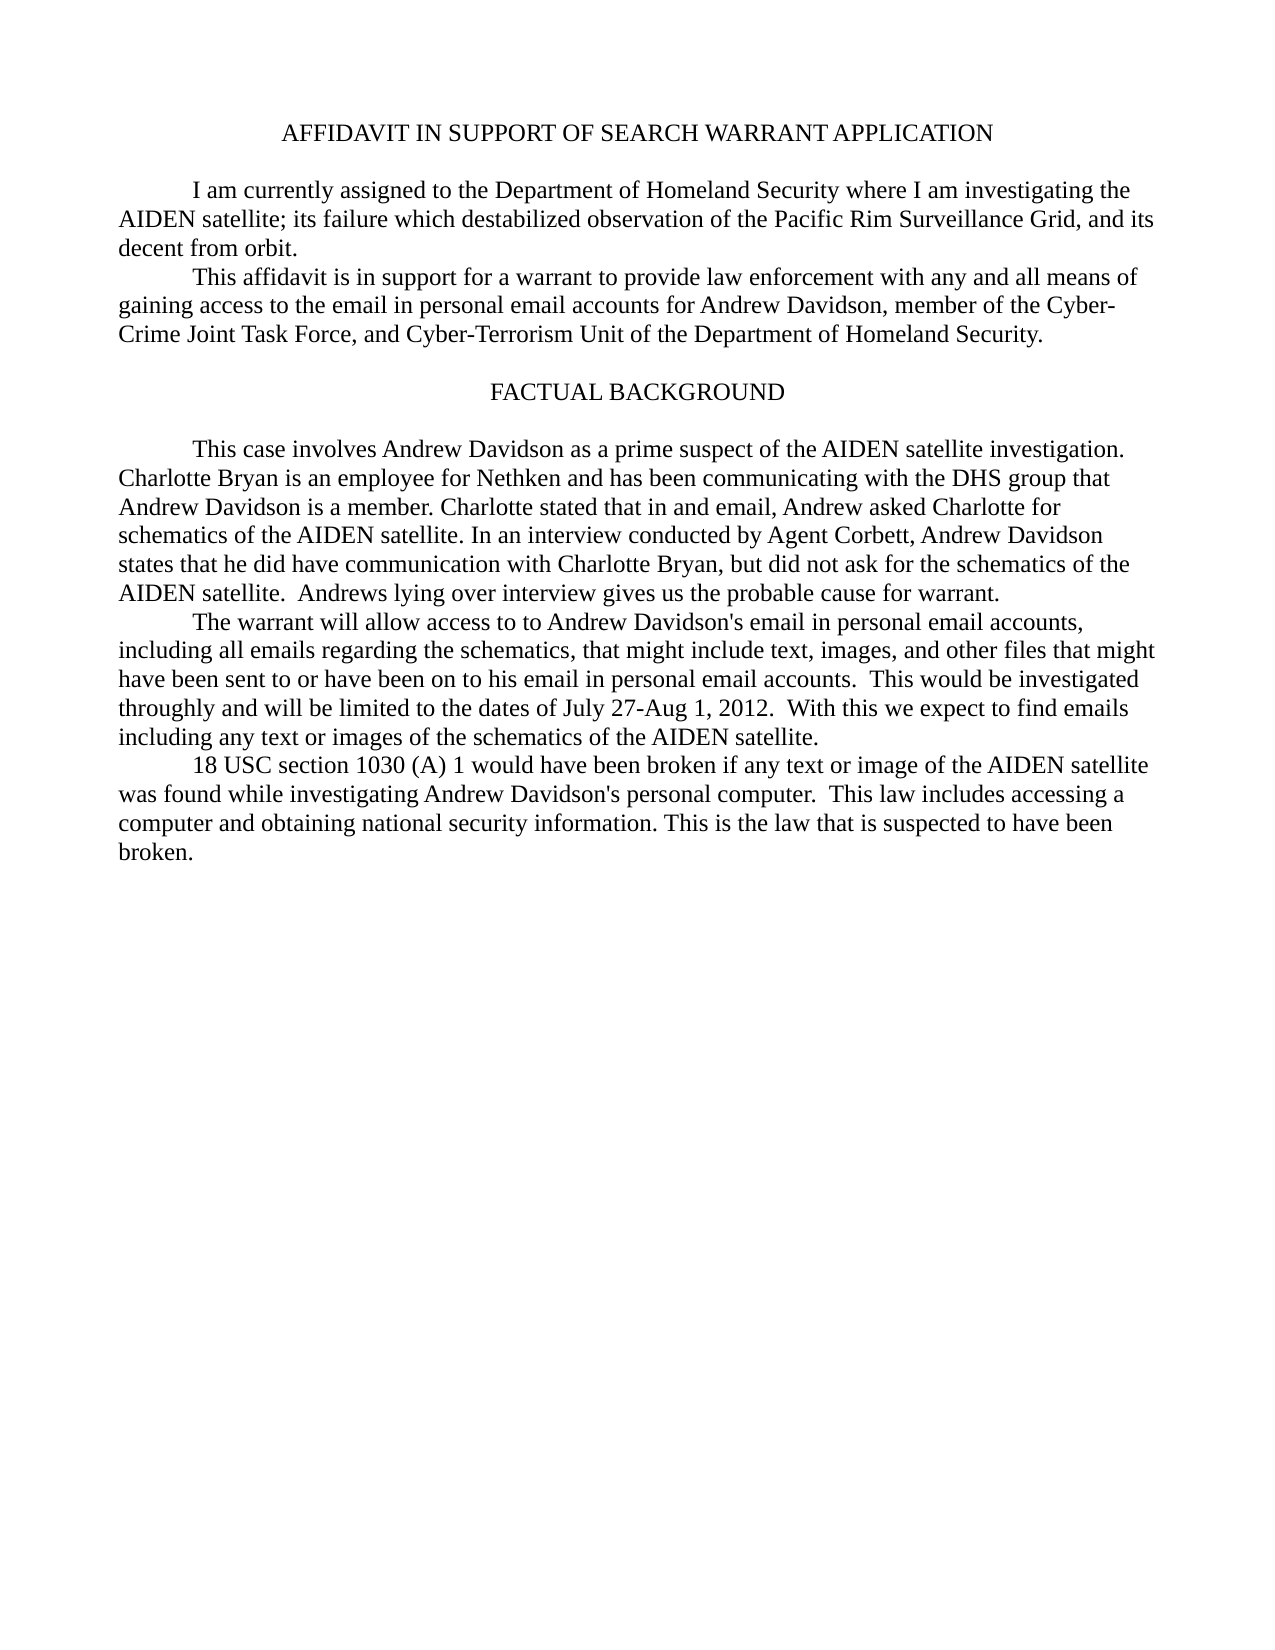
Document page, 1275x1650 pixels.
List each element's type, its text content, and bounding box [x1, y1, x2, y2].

text The warrant will allow access to to Andrew Davidson's email in personal email accounts, including all emails regarding the schematics, that might include text, images, and other files that might have been sent to or have been on to his email in personal email accounts. This would be investigated throughly and will be limited to the dates of July 27-Aug 1, 2012. With this we expect to find emails including any text or images of the schematics of the AIDEN satellite. [118, 607, 1157, 751]
text 18 USC section 1030 (A) 1 would have been broken if any text or image of the AIDEN satellite was found while investigating Andrew Davidson's personal computer. This law includes accessing a computer and obtaining national security information. This is the law that is suspected to have been broken. [118, 751, 1157, 866]
text This case involves Andrew Davidson as a prime suspect of the AIDEN satellite investigation. Charlotte Bryan is an employee for Nethken and has been communicating with the DHS group that Andrew Davidson is a member. Charlotte stated that in and email, Andrew asked Charlotte for schematics of the AIDEN satellite. In an interview conducted by Agent Corbett, Andrew Davidson states that he did have communication with Charlotte Bryan, but did not ask for the schematics of the AIDEN satellite. Andrews lying over interview gives us the probable cause for warrant. [118, 434, 1157, 607]
text AFFIDAVIT IN SUPPORT OF SEARCH WARRANT APPLICATION [118, 118, 1157, 147]
text I am currently assigned to the Department of Homeland Security where I am investigating the AIDEN satellite; its failure which destabilized observation of the Pacific Rim Surveillance Grid, and its decent from orbit. [118, 176, 1157, 262]
text This affidavit is in support for a warrant to provide law enforcement with any and all means of gaining access to the email in personal email accounts for Andrew Davidson, member of the Cyber-Crime Joint Task Force, and Cyber-Terrorism Unit of the Department of Homeland Security. [118, 262, 1157, 348]
text FACTUAL BACKGROUND [118, 377, 1157, 406]
